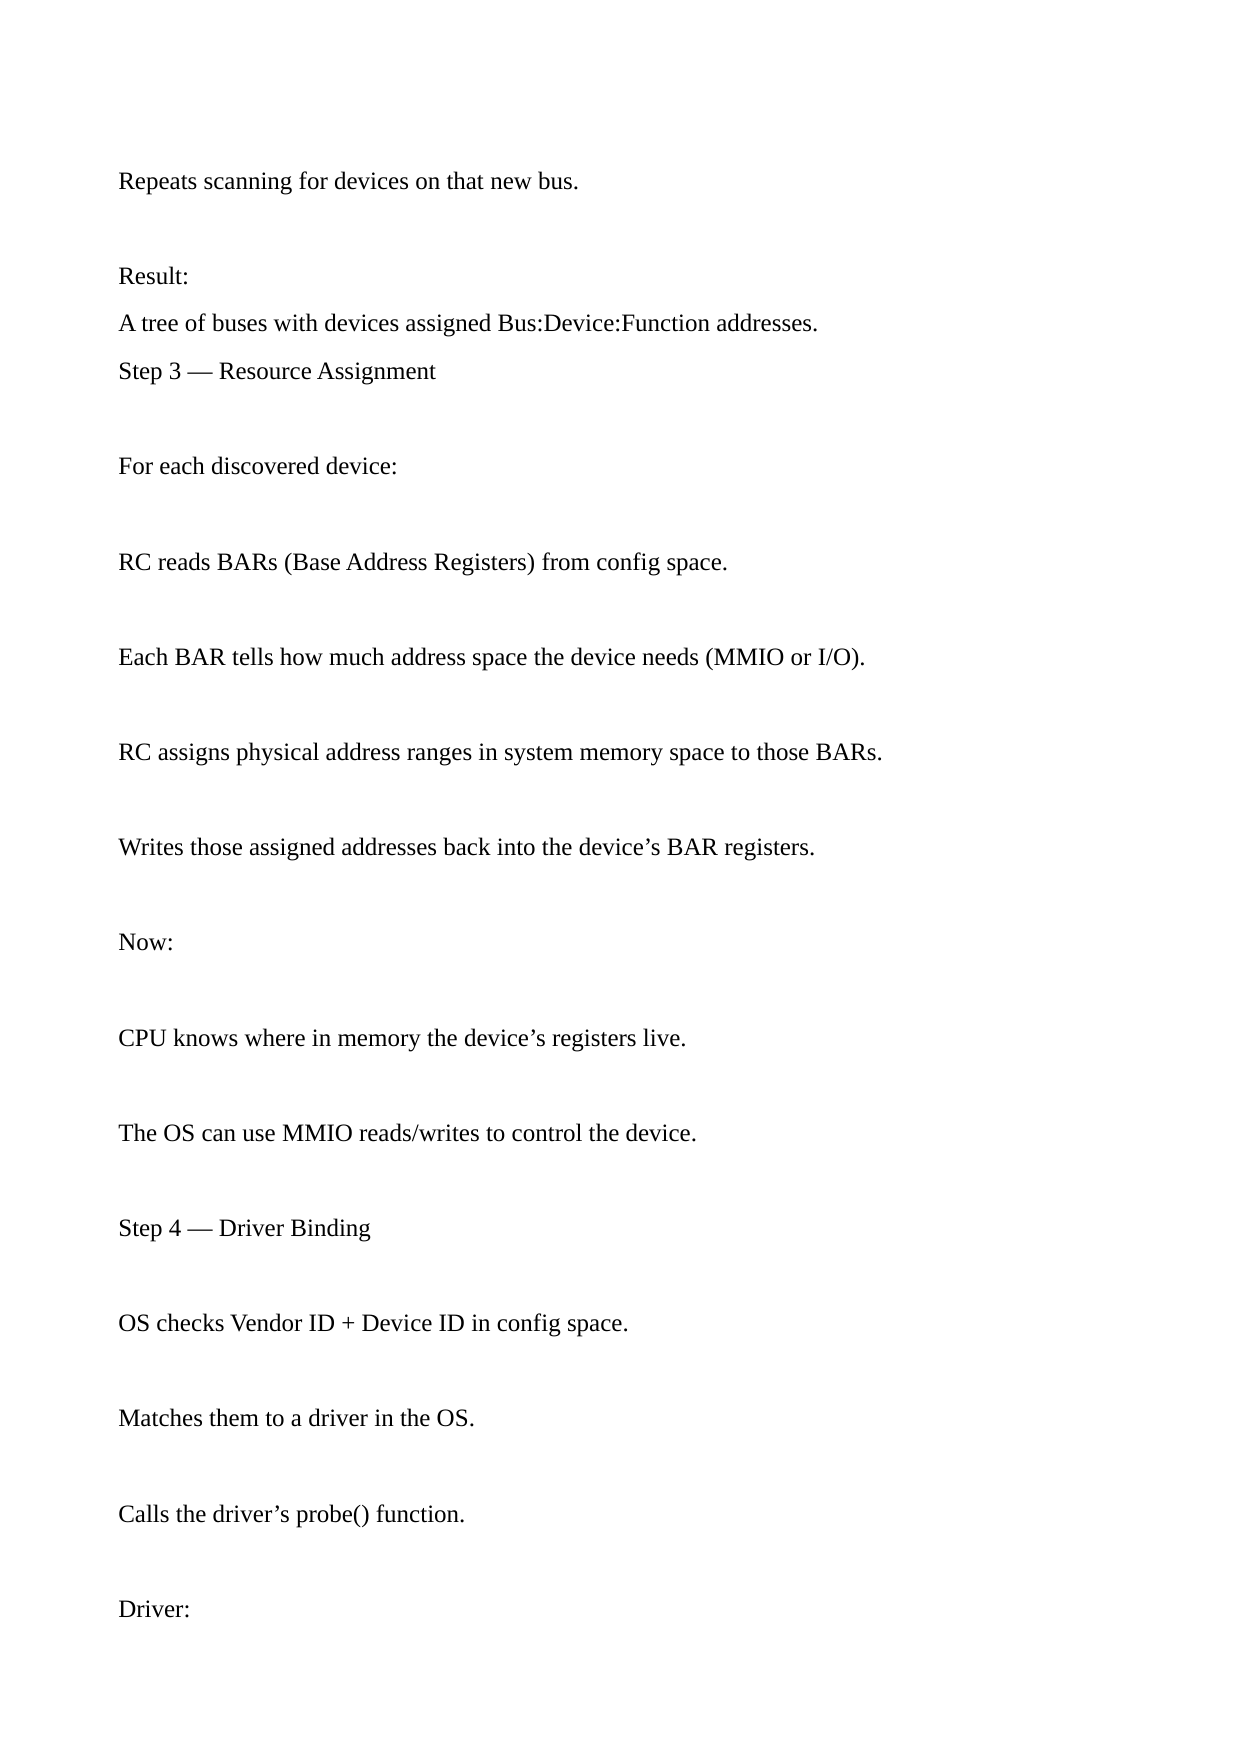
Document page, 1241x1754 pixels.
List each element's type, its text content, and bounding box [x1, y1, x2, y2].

text Now: [118, 927, 1122, 956]
text A tree of buses with devices assigned Bus:Device:Function addresses. [118, 308, 1122, 337]
text RC reads BARs (Base Address Registers) from config space. [118, 547, 1122, 575]
text The OS can use MMIO reads/writes to control the device. [118, 1118, 1122, 1147]
text Driver: [118, 1594, 1122, 1623]
text For each discovered device: [118, 451, 1122, 480]
text Each BAR tells how much address space the device needs (MMIO or I/O). [118, 642, 1122, 671]
text Writes those assigned addresses back into the device’s BAR registers. [118, 832, 1122, 861]
text Result: [118, 261, 1122, 290]
text OS checks Vendor ID + Device ID in config space. [118, 1308, 1122, 1337]
text CPU knows where in memory the device’s registers live. [118, 1023, 1122, 1051]
text Matches them to a driver in the OS. [118, 1403, 1122, 1432]
text RC assigns physical address ranges in system memory space to those BARs. [118, 737, 1122, 766]
text Calls the driver’s probe() function. [118, 1499, 1122, 1527]
text Step 4 — Driver Binding [118, 1213, 1122, 1242]
text Repeats scanning for devices on that new bus. [118, 166, 1122, 194]
text Step 3 — Resource Assignment [118, 356, 1122, 385]
